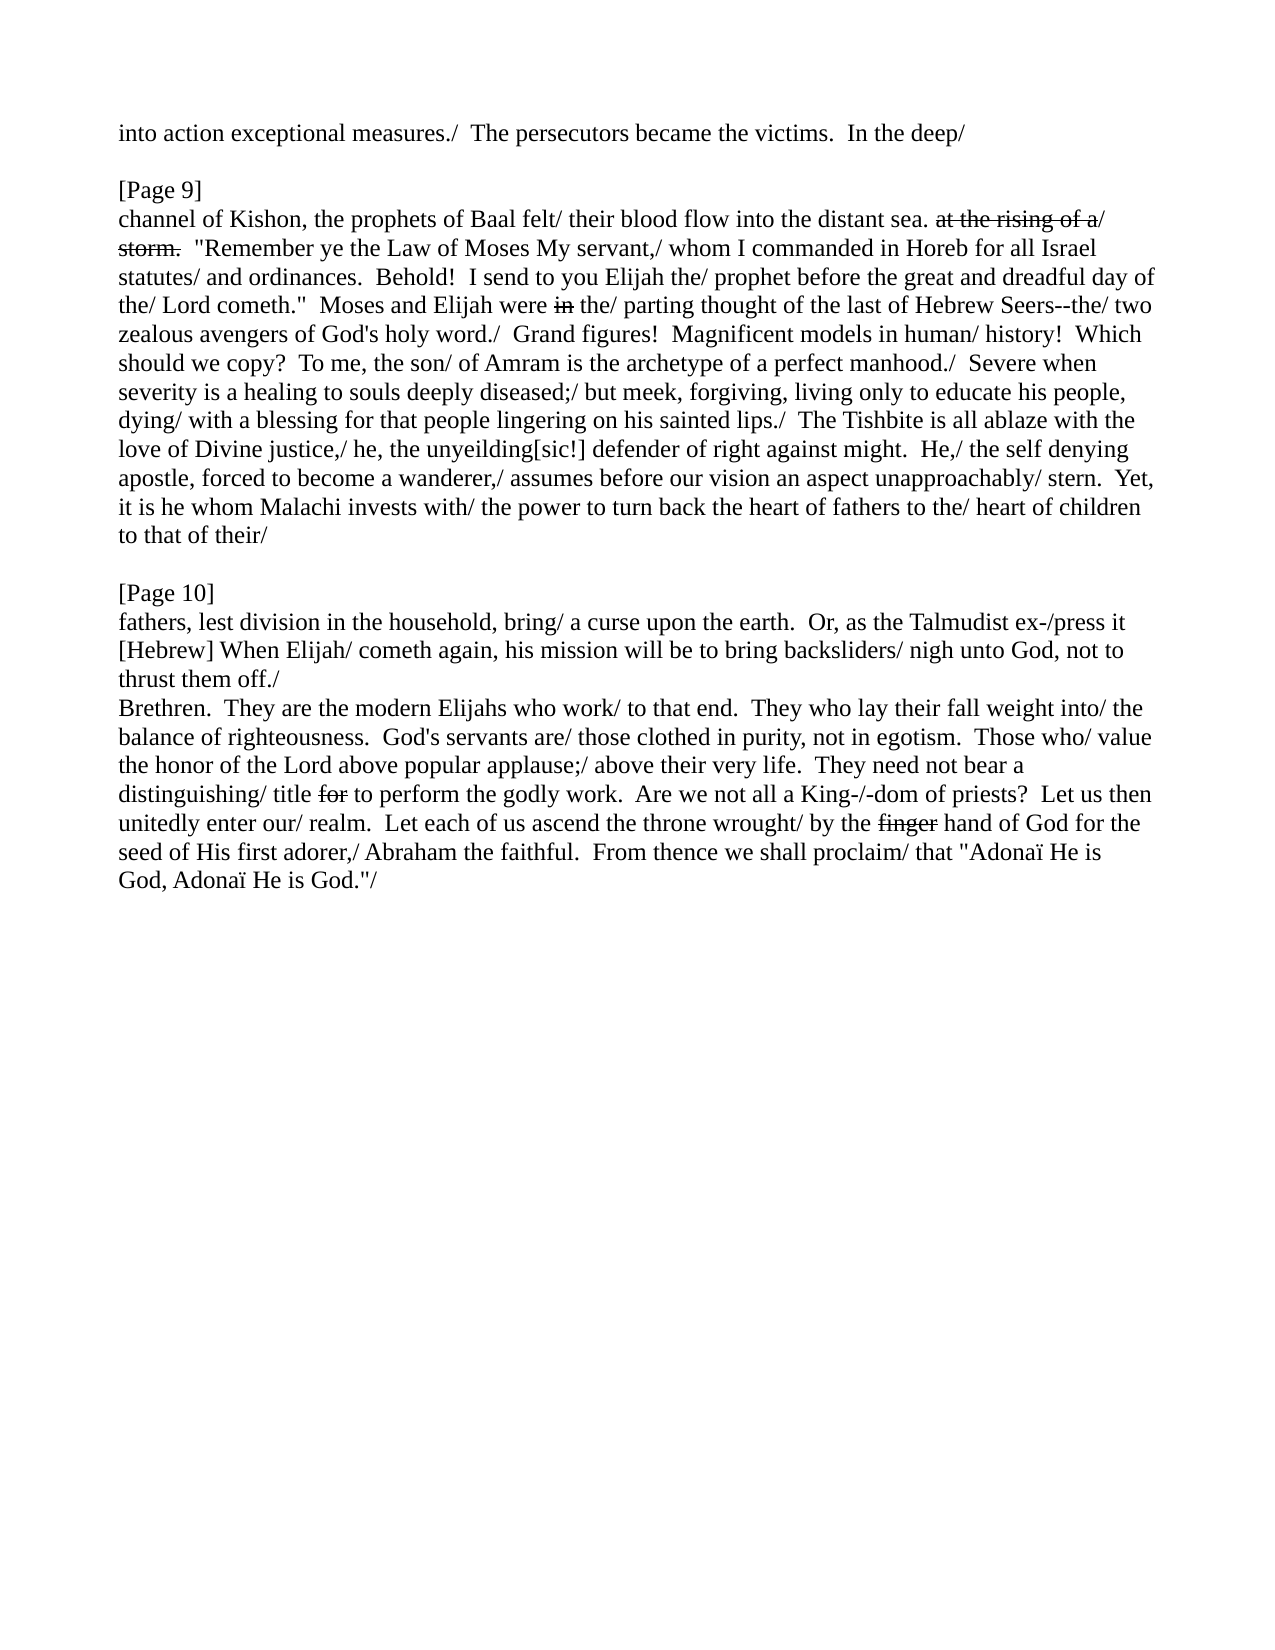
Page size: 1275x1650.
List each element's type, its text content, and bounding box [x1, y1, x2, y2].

text [Page 10] [118, 578, 1157, 607]
text Brethren. They are the modern Elijahs who work/ to that end. They who lay their fall weight into/ the balance of righteousness. God's servants are/ those clothed in purity, not in egotism. Those who/ value the honor of the Lord above popular applause;/ above their very life. They need not bear a distinguishing/ title for to perform the godly work. Are we not all a King-/-dom of priests? Let us then unitedly enter our/ realm. Let each of us ascend the throne wrought/ by the finger hand of God for the seed of His first adorer,/ Abraham the faithful. From thence we shall proclaim/ that "Adonaï He is God, Adonaï He is God."/ [118, 693, 1157, 894]
text into action exceptional measures./ The persecutors became the victims. In the deep/ [118, 118, 1157, 147]
text channel of Kishon, the prophets of Baal felt/ their blood flow into the distant sea. at the rising of a/ storm. "Remember ye the Law of Moses My servant,/ whom I commanded in Horeb for all Israel statutes/ and ordinances. Behold! I send to you Elijah the/ prophet before the great and dreadful day of the/ Lord cometh." Moses and Elijah were in the/ parting thought of the last of Hebrew Seers--the/ two zealous avengers of God's holy word./ Grand figures! Magnificent models in human/ history! Which should we copy? To me, the son/ of Amram is the archetype of a perfect manhood./ Severe when severity is a healing to souls deeply diseased;/ but meek, forgiving, living only to educate his people, dying/ with a blessing for that people lingering on his sainted lips./ The Tishbite is all ablaze with the love of Divine justice,/ he, the unyeilding[sic!] defender of right against might. He,/ the self denying apostle, forced to become a wanderer,/ assumes before our vision an aspect unapproachably/ stern. Yet, it is he whom Malachi invests with/ the power to turn back the heart of fathers to the/ heart of children to that of their/ [118, 204, 1157, 549]
text fathers, lest division in the household, bring/ a curse upon the earth. Or, as the Talmudist ex-/press it [Hebrew] When Elijah/ cometh again, his mission will be to bring backsliders/ nigh unto God, not to thrust them off./ [118, 607, 1157, 693]
text [Page 9] [118, 176, 1157, 204]
